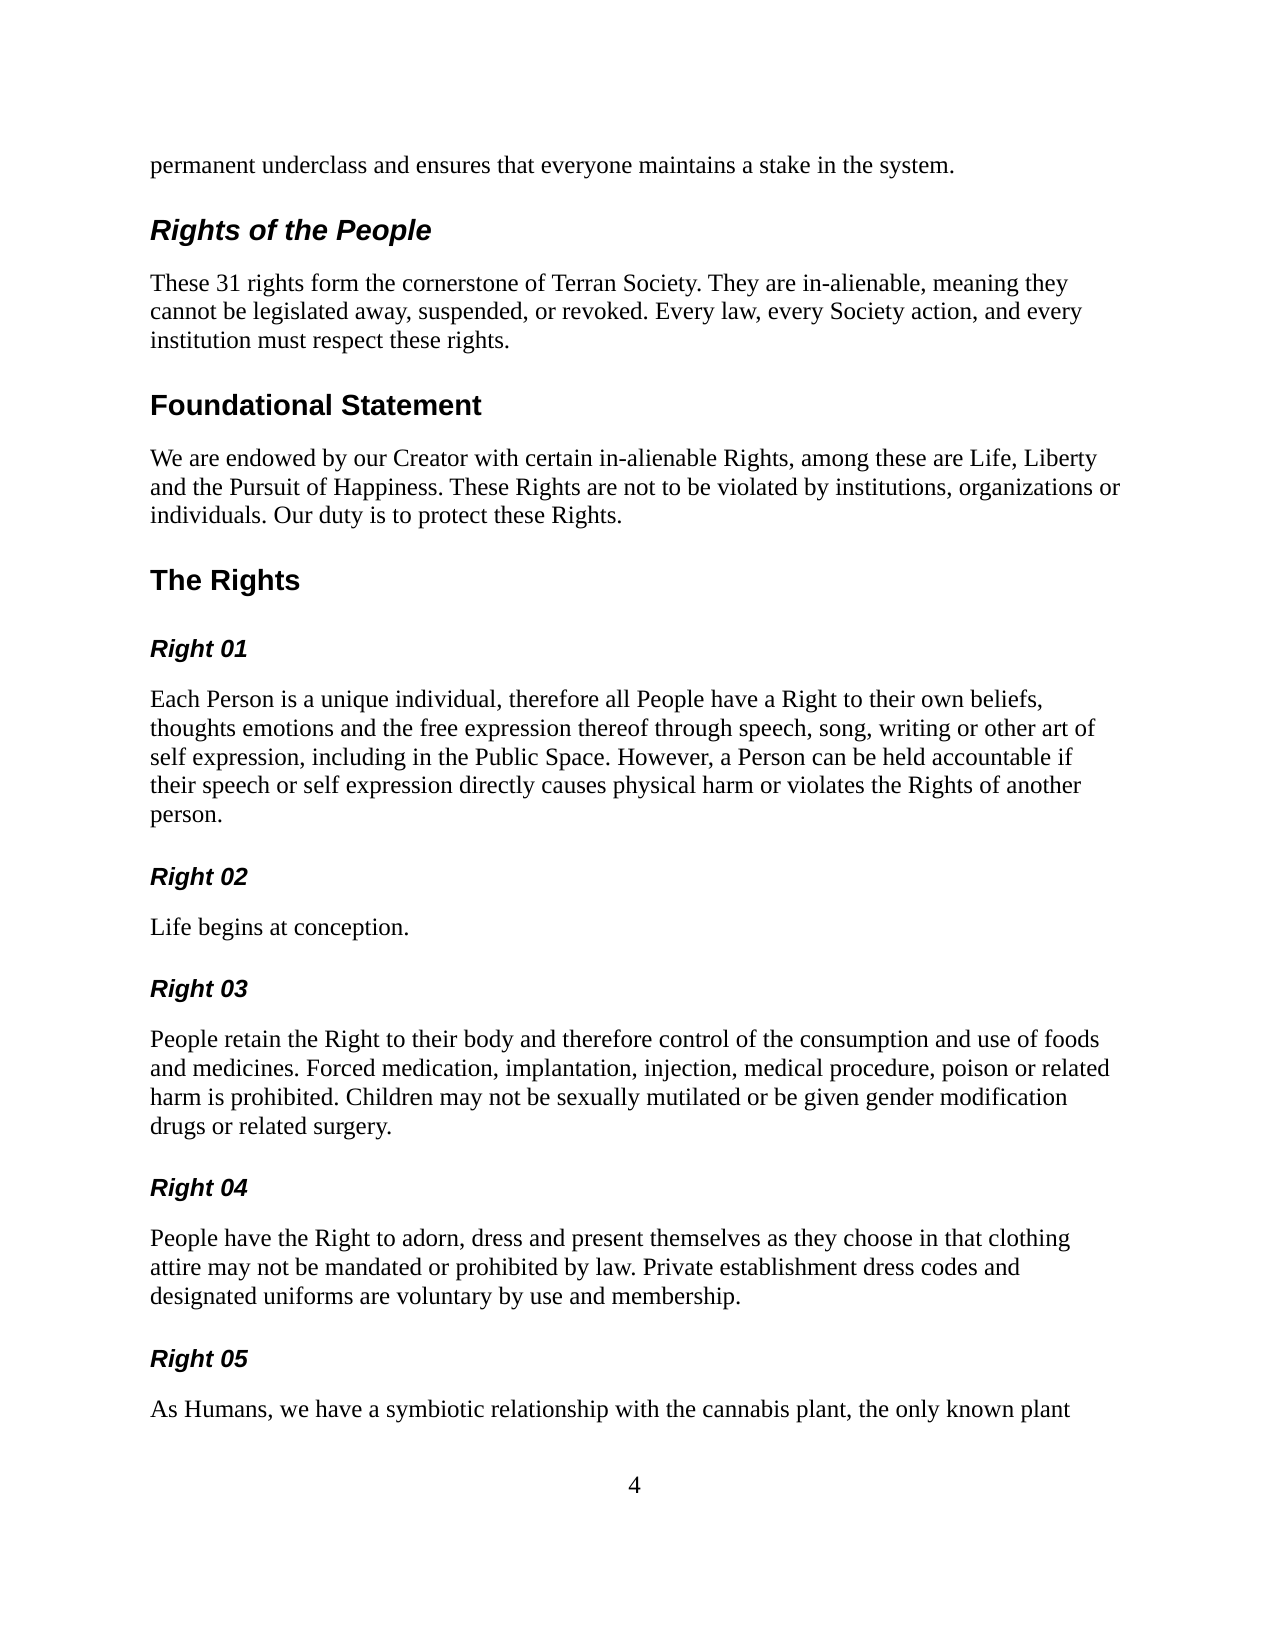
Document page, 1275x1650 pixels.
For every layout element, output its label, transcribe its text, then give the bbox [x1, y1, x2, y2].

subtitle Right 05 [150, 1344, 1125, 1372]
text People have the Right to adorn, dress and present themselves as they choose in that clothing attire may not be mandated or prohibited by law. Private establishment dress codes and designated uniforms are voluntary by use and membership. [150, 1223, 1125, 1310]
text permanent underclass and ensures that everyone maintains a stake in the system. [150, 150, 1125, 179]
text These 31 rights form the cornerstone of Terran Society. They are in-alienable, meaning they cannot be legislated away, suspended, or revoked. Every law, every Society action, and every institution must respect these rights. [150, 268, 1125, 354]
subtitle Right 02 [150, 862, 1125, 890]
subtitle Foundational Statement [150, 388, 1125, 421]
text As Humans, we have a symbiotic relationship with the cannabis plant, the only known plant [150, 1394, 1125, 1422]
subtitle Right 04 [150, 1173, 1125, 1202]
text Each Person is a unique individual, therefore all People have a Right to their own beliefs, thoughts emotions and the free expression thereof through speech, song, writing or other art of self expression, including in the Public Space. However, a Person can be held accountable if their speech or self expression directly causes physical harm or violates the Rights of another person. [150, 684, 1125, 828]
subtitle Rights of the People [150, 213, 1125, 246]
subtitle Right 03 [150, 974, 1125, 1003]
text We are endowed by our Creator with certain in-alienable Rights, among these are Life, Liberty and the Pursuit of Happiness. These Rights are not to be violated by institutions, organizations or individuals. Our duty is to protect these Rights. [150, 443, 1125, 529]
text People retain the Right to their body and therefore control of the consumption and use of foods and medicines. Forced medication, implantation, injection, medical procedure, poison or related harm is prohibited. Children may not be sexually mutilated or be given gender modification drugs or related surgery. [150, 1024, 1125, 1139]
subtitle Right 01 [150, 634, 1125, 663]
text Life begins at conception. [150, 912, 1125, 941]
subtitle The Rights [150, 563, 1125, 597]
